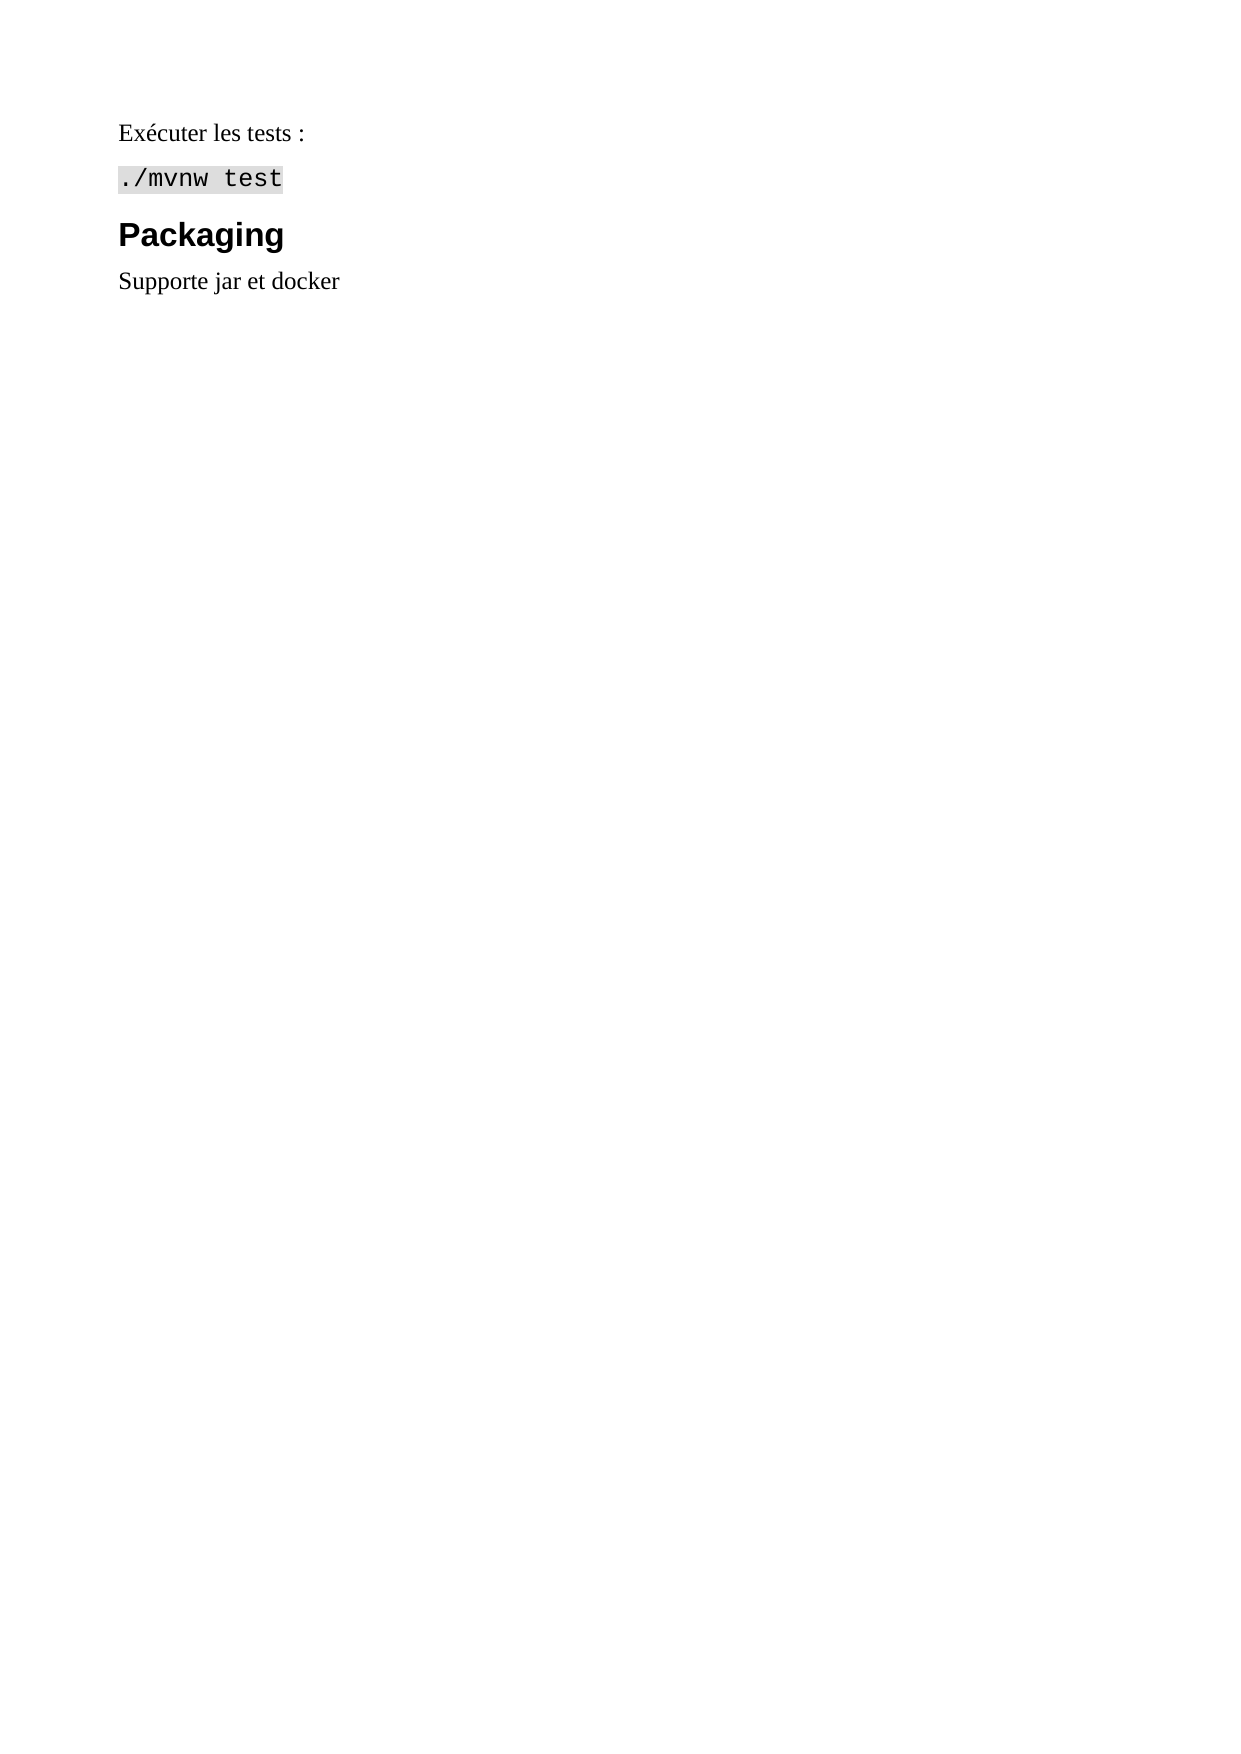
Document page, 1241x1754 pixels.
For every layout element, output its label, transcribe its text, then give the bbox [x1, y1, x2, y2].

text Exécuter les tests : [118, 118, 1122, 147]
text Supporte jar et docker [118, 266, 1122, 294]
text ./mvnw test [283, 166, 1122, 194]
subtitle Packaging [118, 215, 1122, 253]
